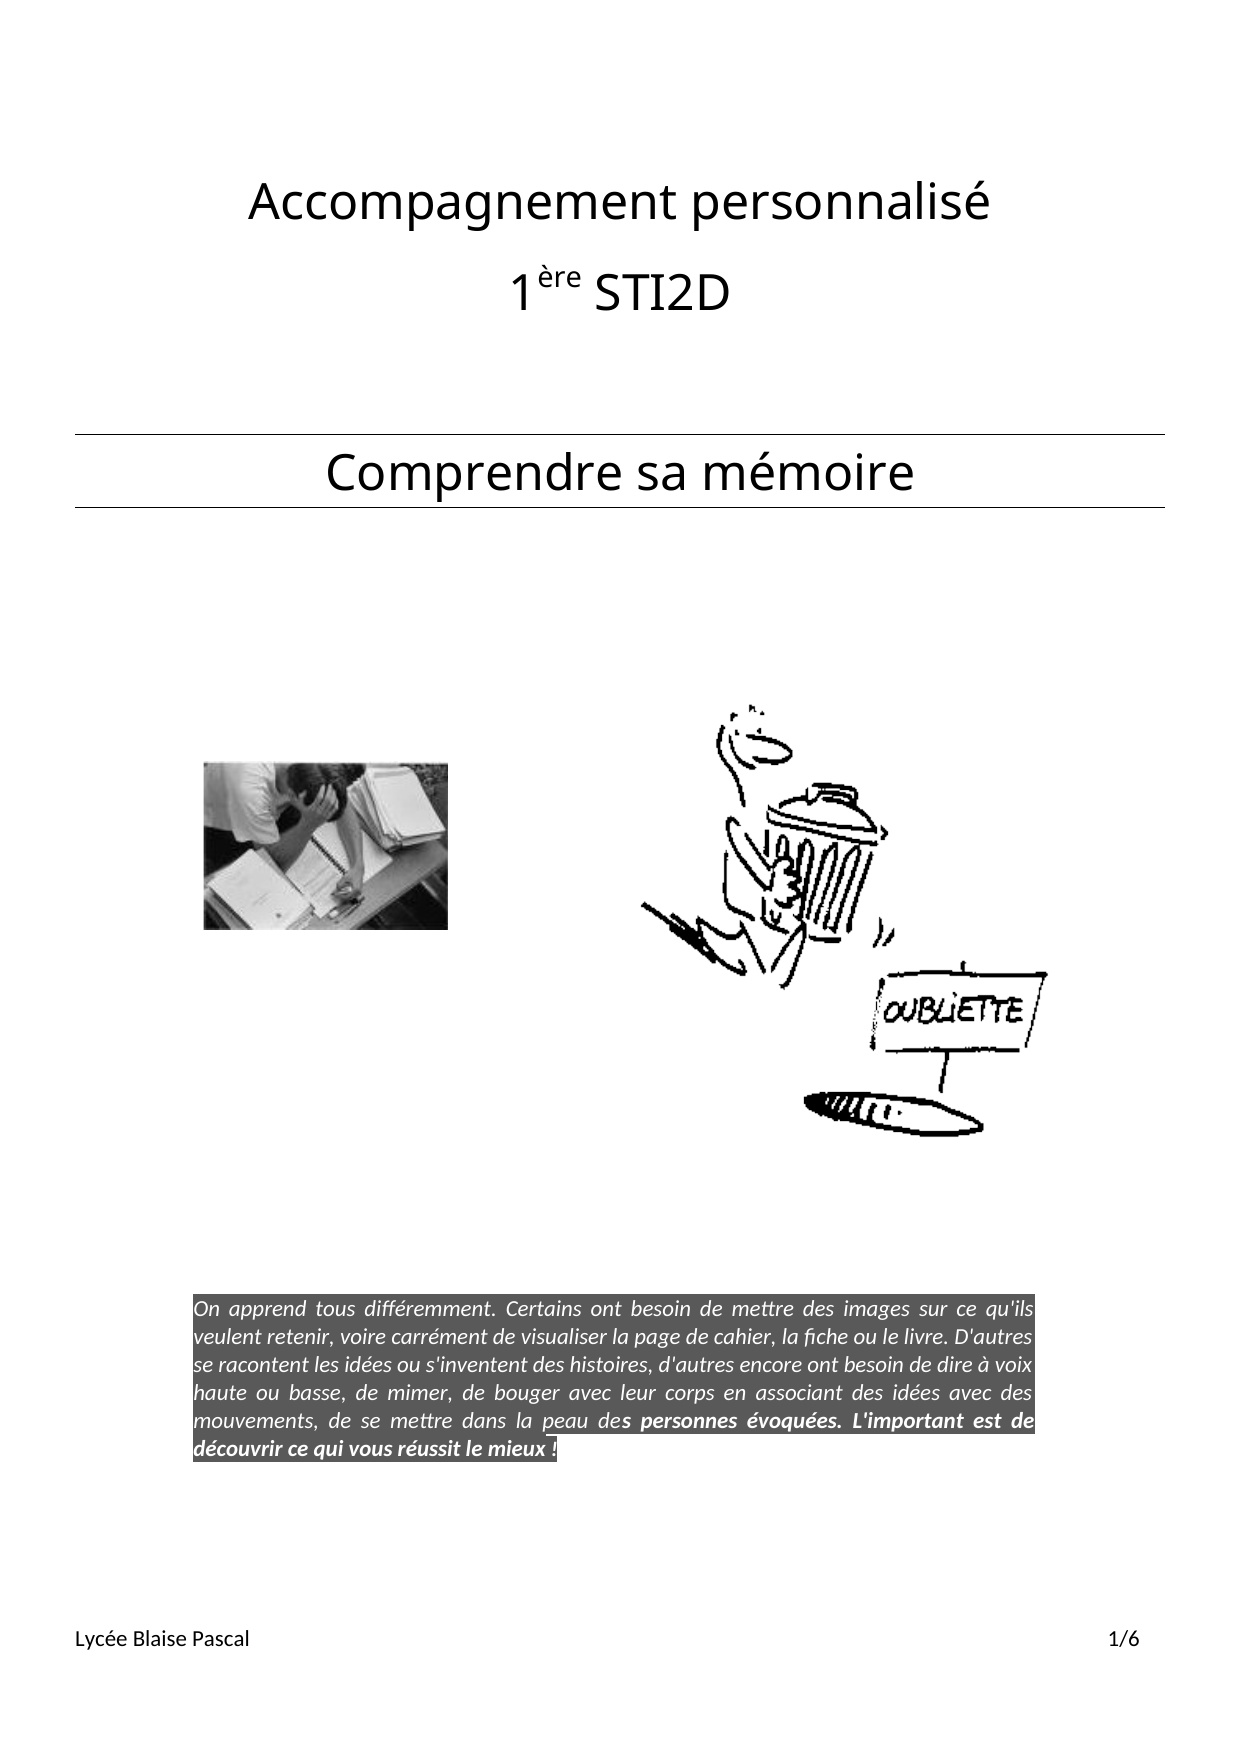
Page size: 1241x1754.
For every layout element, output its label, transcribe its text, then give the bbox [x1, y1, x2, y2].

text Comprendre sa mémoire [75, 435, 1165, 507]
text On apprend tous différemment. Certains ont besoin de mettre des images sur ce qu'ils veulent retenir, voire carrément de visualiser la page de cahier, la fiche ou le livre. D'autres se racontent les idées ou s'inventent des histoires, d'autres encore ont besoin de dire à voix haute ou basse, de mimer, de bouger avec leur corps en associant des idées avec des mouvements, de se mettre dans la peau des personnes évoquées. L'important est de découvrir ce qui vous réussit le mieux ! [193, 1294, 1035, 1462]
picture [203, 761, 448, 930]
picture [638, 675, 1089, 1181]
text 1ère STI2D [75, 257, 1165, 325]
text Accompagnement personnalisé [75, 166, 1165, 234]
